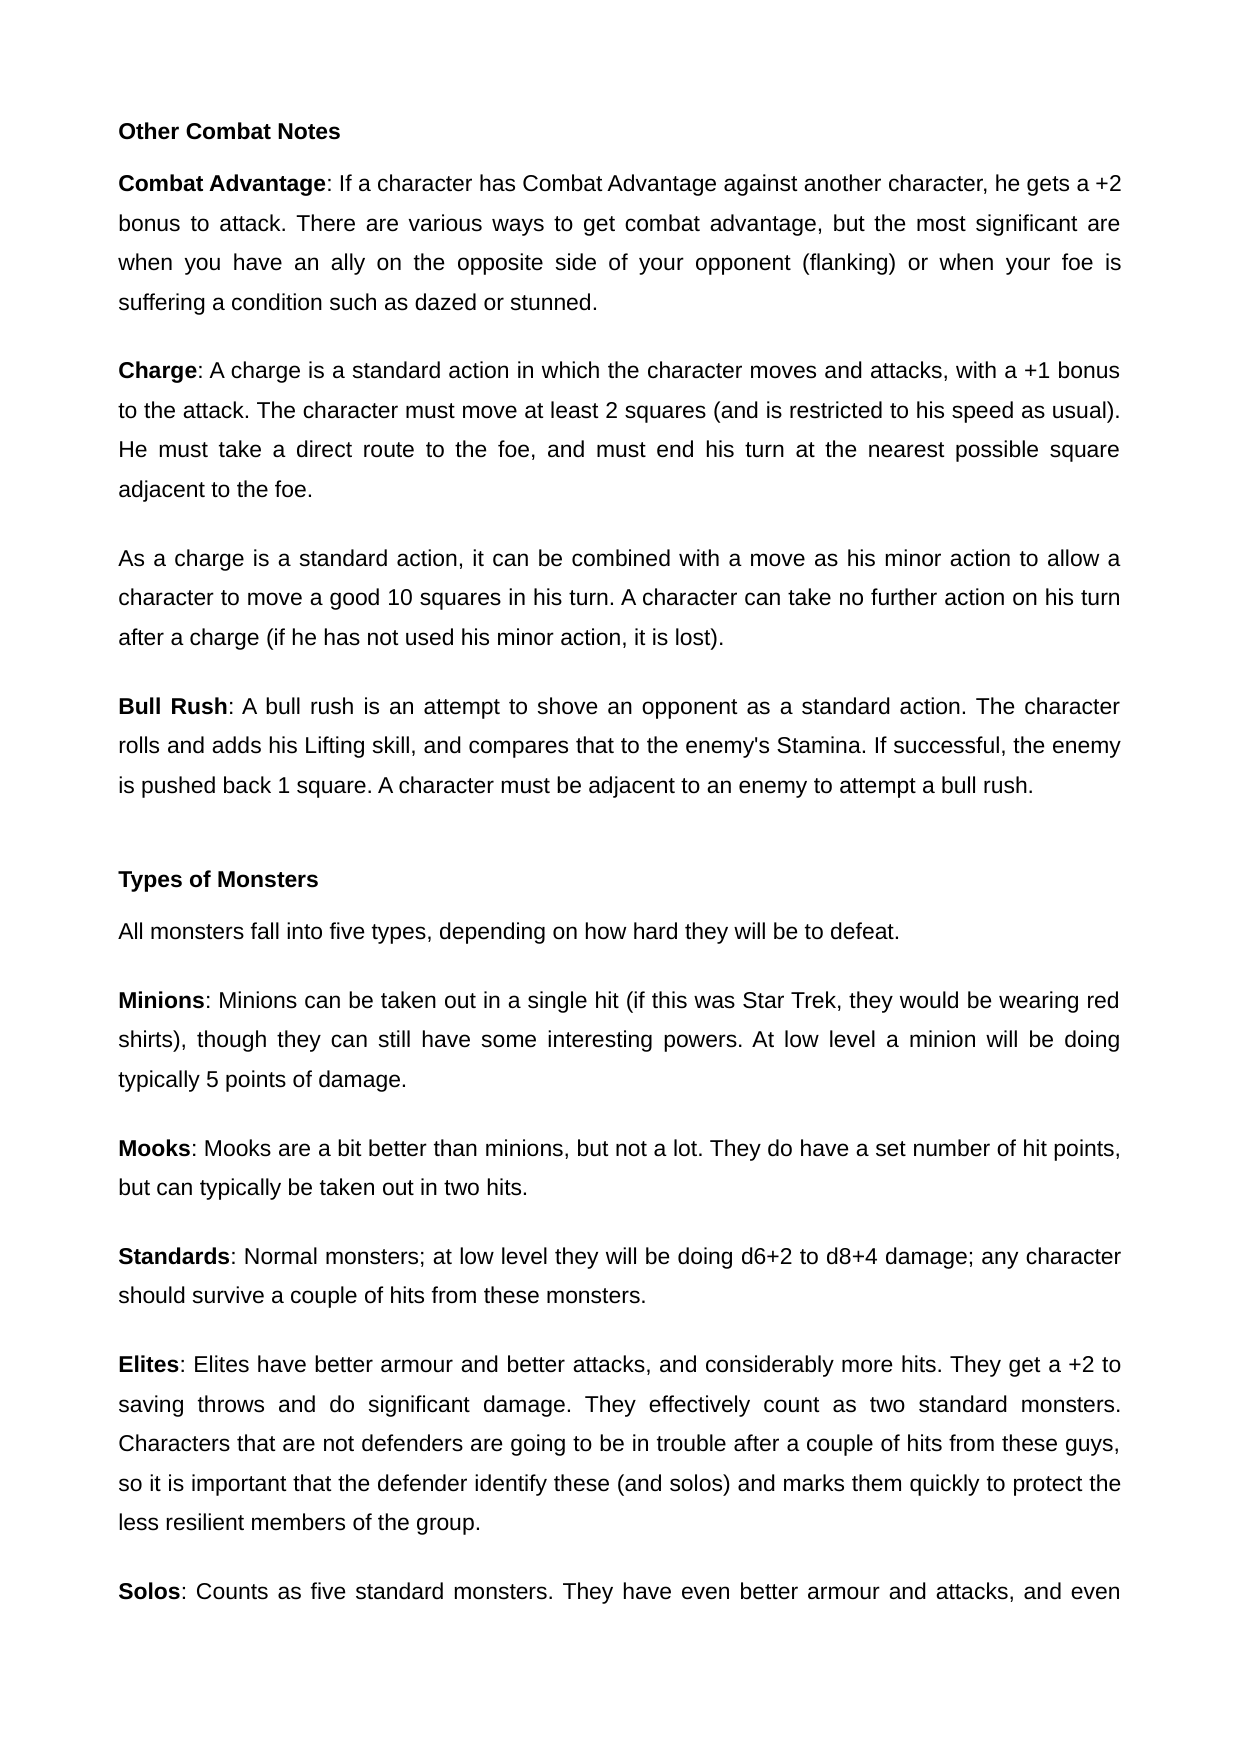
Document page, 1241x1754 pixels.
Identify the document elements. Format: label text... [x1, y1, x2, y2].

subtitle Other Combat Notes [118, 118, 1122, 144]
text Charge: A charge is a standard action in which the character moves and attacks, with a +1 bonus to the attack. The character must move at least 2 squares (and is restricted to his speed as usual). He must take a direct route to the foe, and must end his turn at the nearest possible square adjacent to the foe. [118, 357, 1122, 502]
subtitle Types of Monsters [118, 866, 1122, 892]
text Solos: Counts as five standard monsters. They have even better armour and attacks, and even [118, 1578, 1122, 1605]
text Standards: Normal monsters; at low level they will be doing d6+2 to d8+4 damage; any character should survive a couple of hits from these monsters. [118, 1243, 1122, 1309]
text All monsters fall into five types, depending on how hard they will be to defeat. [118, 918, 1122, 944]
text Mooks: Mooks are a bit better than minions, but not a lot. They do have a set number of hit points, but can typically be taken out in two hits. [118, 1134, 1122, 1200]
text Minions: Minions can be taken out in a single hit (if this was Star Trek, they would be wearing red shirts), though they can still have some interesting powers. At low level a minion will be doing typically 5 points of damage. [118, 987, 1122, 1092]
text Elites: Elites have better armour and better attacks, and considerably more hits. They get a +2 to saving throws and do significant damage. They effectively count as two standard monsters. Characters that are not defenders are going to be in trouble after a couple of hits from these guys, so it is important that the defender identify these (and solos) and marks them quickly to protect the less resilient members of the group. [118, 1351, 1122, 1536]
text Combat Advantage: If a character has Combat Advantage against another character, he gets a +2 bonus to attack. There are various ways to get combat advantage, but the most significant are when you have an ally on the opposite side of your opponent (flanking) or when your foe is suffering a condition such as dazed or stunned. [118, 170, 1122, 315]
text As a charge is a standard action, it can be combined with a move as his minor action to allow a character to move a good 10 squares in his turn. A character can take no further action on his turn after a charge (if he has not used his minor action, it is lost). [118, 545, 1122, 650]
text Bull Rush: A bull rush is an attempt to shove an opponent as a standard action. The character rolls and adds his Lifting skill, and compares that to the enemy's Stamina. If successful, the enemy is pushed back 1 square. A character must be adjacent to an enemy to attempt a bull rush. [118, 693, 1122, 798]
